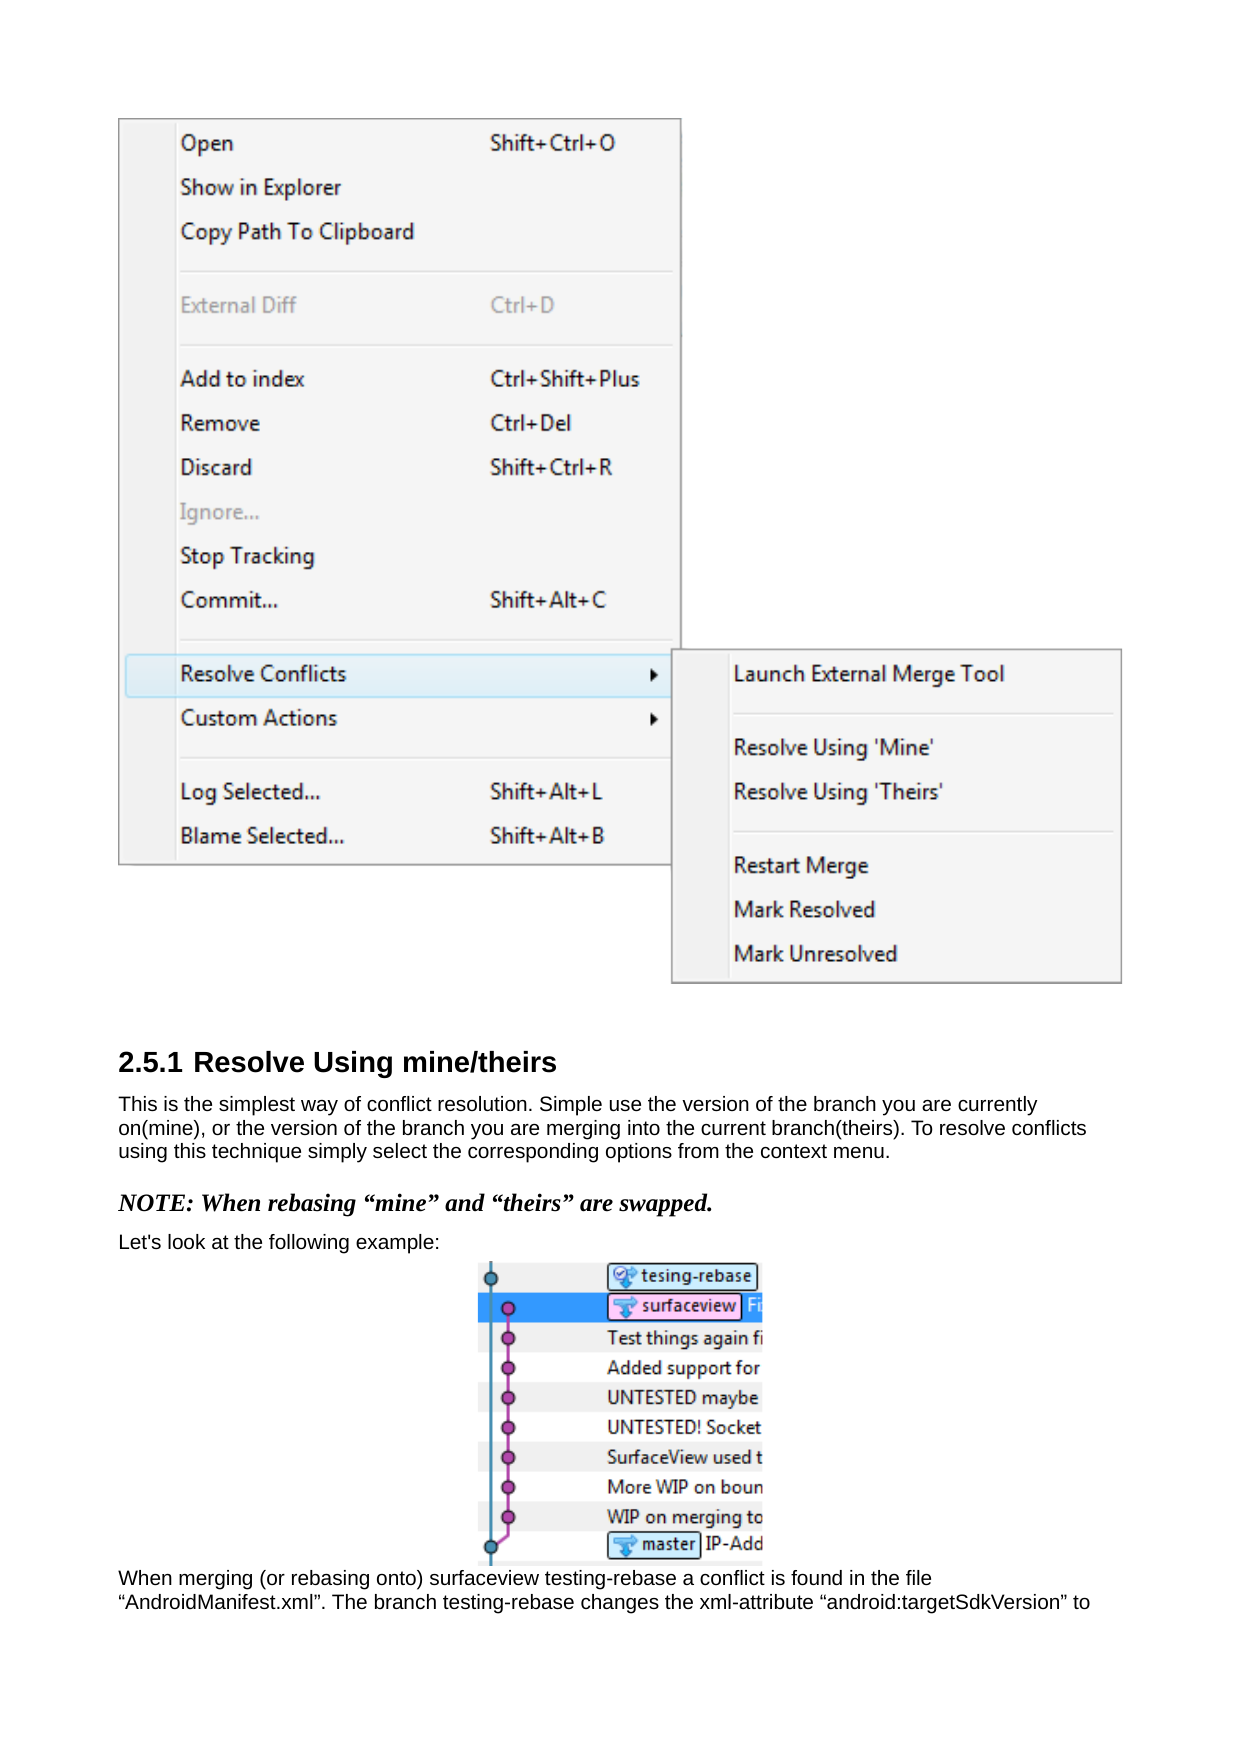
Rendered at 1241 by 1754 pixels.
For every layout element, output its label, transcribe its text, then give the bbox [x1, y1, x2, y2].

text Let's look at the following example: [118, 1229, 1122, 1253]
text When merging (or rebasing onto) surfaceview testing-rebase a conflict is found in the file “AndroidManifest.xml”. The branch testing-rebase changes the xml-attribute “android:targetSdkVersion” to [118, 1266, 1122, 1613]
picture [118, 118, 1123, 984]
picture [477, 1261, 763, 1566]
subtitle Resolve Using mine/theirs [118, 1045, 1122, 1079]
text This is the simplest way of conflict resolution. Simple use the version of the branch you are currently on(mine), or the version of the branch you are merging into the current branch(theirs). To resolve conflicts using this technique simply select the corresponding options from the context menu. [118, 1091, 1122, 1163]
text NOTE: When rebasing “mine” and “theirs” are swapped. [118, 1188, 1122, 1217]
